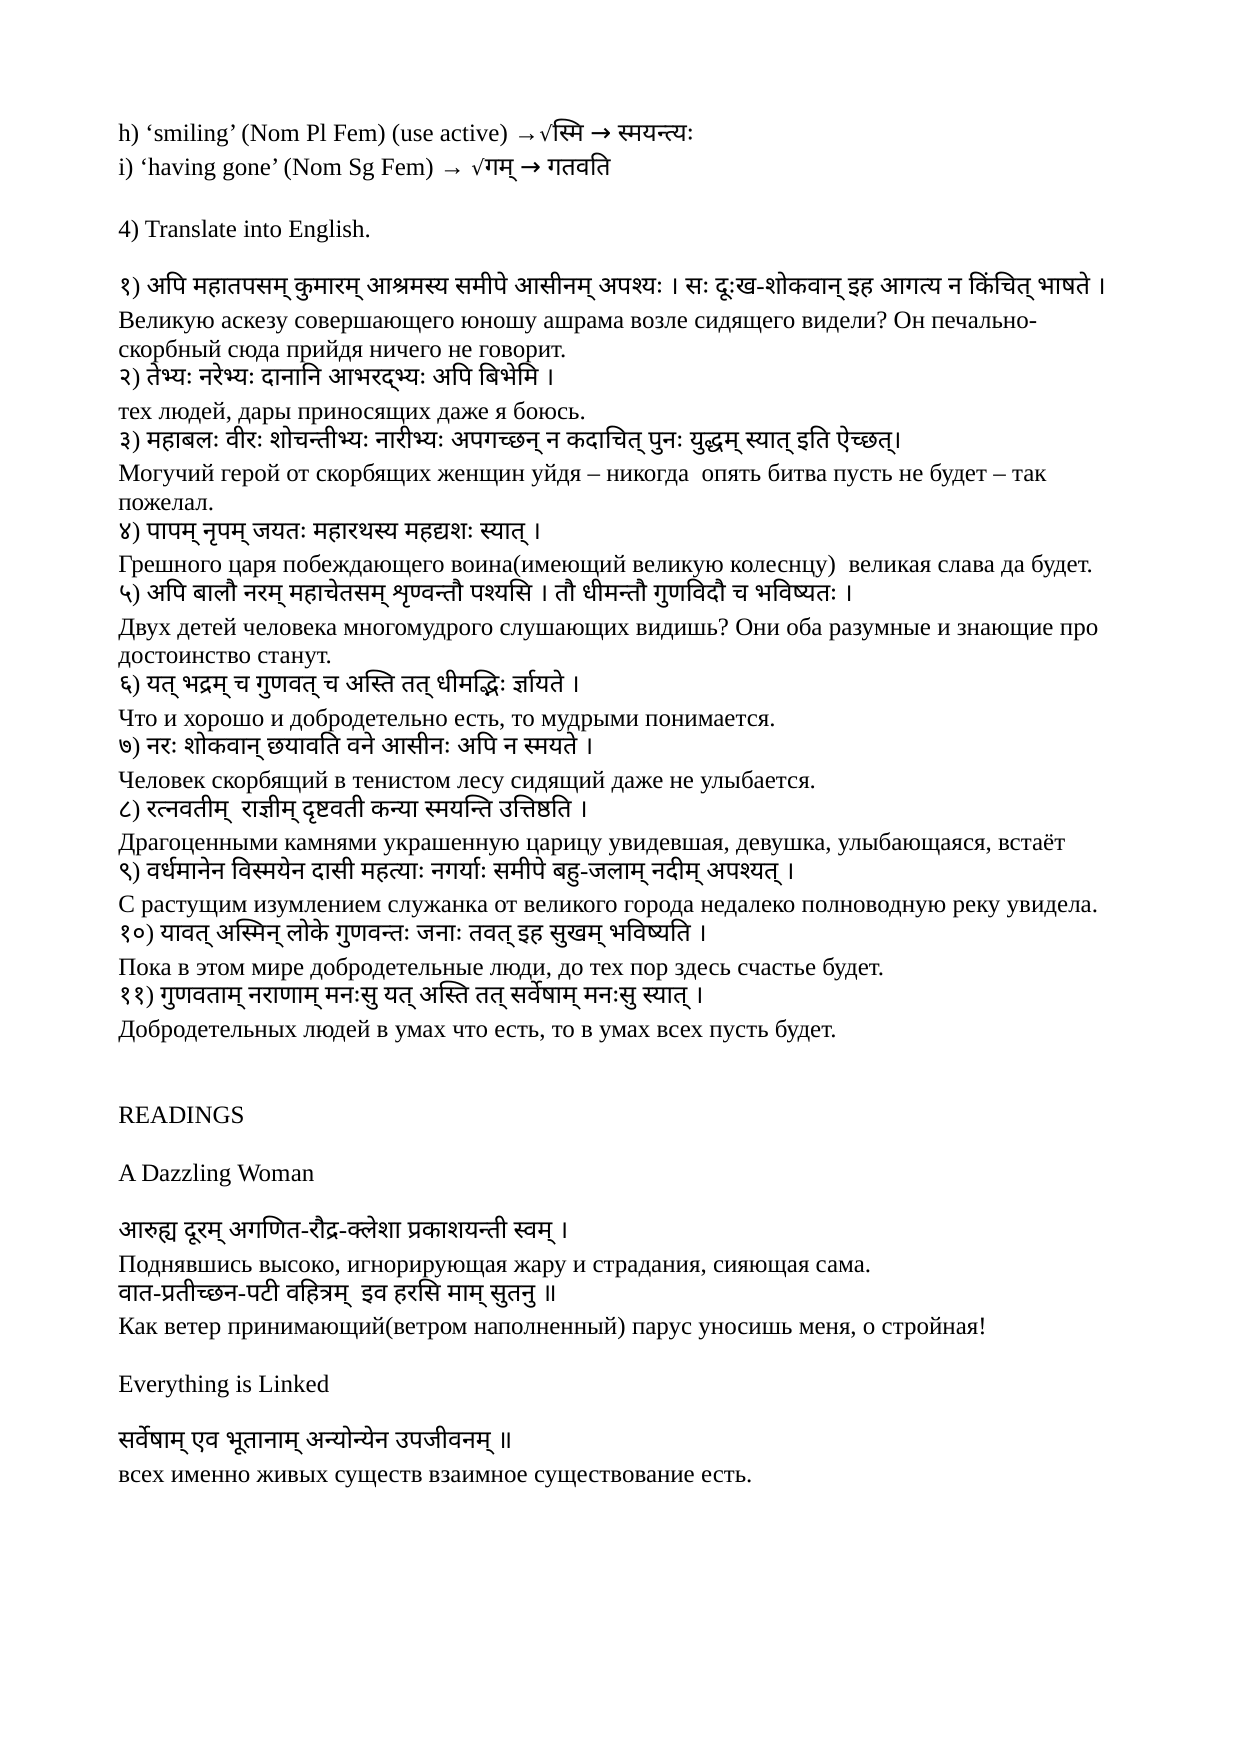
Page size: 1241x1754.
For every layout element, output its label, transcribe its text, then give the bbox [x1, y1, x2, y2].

text 4) Translate into English. [118, 214, 1122, 243]
text ८) रत्नवतीम् राज्ञीम् दृष्टवती कन्या स्मयन्ति उत्तिष्ठति । [118, 794, 1122, 827]
text Грешного царя побеждающего воина(имеющий великую колеснцу) великая слава да будет. [118, 549, 1122, 578]
text h) ‘smiling’ (Nom Pl Fem) (use active) →√स्मि → स्मयन्त्यः [118, 118, 1122, 152]
text всех именно живых существ взаимное существование есть. [118, 1459, 1122, 1488]
text Пока в этом мире добродетельные люди, до тех пор здесь счастье будет. [118, 952, 1122, 981]
text ३) महाबलः वीरः शोचन्तीभ्यः नारीभ्यः अपगच्छन् न कदाचित् पुनः युद्धम् स्यात् इति ऐच्छत्। [118, 425, 1122, 458]
text тех людей, дары приносящих даже я боюсь. [118, 396, 1122, 425]
text ४) पापम् नृपम् जयतः महारथस्य महद्यशः स्यात् । [118, 516, 1122, 549]
text C растущим изумлением служанка от великого города недалеко полноводную реку увидела. [118, 889, 1122, 918]
text ७) नरः शोकवान् छयावति वने आसीनः अपि न स्मयते । [118, 731, 1122, 765]
text ९) वर्धमानेन विस्मयेन दासी महत्याः नगर्याः समीपे बहु-जलाम् नदीम् अपश्यत् । [118, 856, 1122, 889]
text Поднявшись высоко, игнорирующая жару и страдания, сияющая сама. [118, 1249, 1122, 1278]
text Великую аскезу совершающего юношу ашрама возле сидящего видели? Он печально-скорбный сюда прийдя ничего не говорит. [118, 305, 1122, 362]
text Могучий герой от скорбящих женщин уйдя – никогда опять битва пусть не будет – так пожелал. [118, 458, 1122, 516]
text आरुह्य दूरम् अगणित-रौद्र-क्लेशा प्रकाशयन्ती स्वम् । [118, 1215, 1122, 1249]
text Что и хорошо и добродетельно есть, то мудрыми понимается. [118, 703, 1122, 731]
text Двух детей человека многомудрого слушающих видишь? Они оба разумные и знающие про достоинство станут. [118, 612, 1122, 669]
text Драгоценными камнями украшенную царицу увидевшая, девушка, улыбающаяся, встаёт [118, 827, 1122, 856]
text A Dazzling Woman [118, 1158, 1122, 1187]
text ११) गुणवताम् नराणाम् मनःसु यत् अस्ति तत् सर्वेषाम् मनःसु स्यात् । [118, 981, 1122, 1014]
text ५) अपि बालौ नरम् महाचेतसम् शृण्वन्तौ पश्यसि । तौ धीमन्तौ गुणविदौ च भविष्यतः । [118, 578, 1122, 612]
text READINGS [118, 1100, 1122, 1129]
text १) अपि महातपसम् कुमारम् आश्रमस्य समीपे आसीनम् अपश्यः । सः दूःख-शोकवान् इह आगत्य न किंचित् भाषते । [118, 271, 1122, 305]
text Everything is Linked [118, 1369, 1122, 1397]
text Как ветер принимающий(ветром наполненный) парус уносишь меня, о стройная! [118, 1311, 1122, 1340]
text ६) यत् भद्रम् च गुणवत् च अस्ति तत् धीमद्भिः र्ज्ञायते । [118, 669, 1122, 703]
text i) ‘having gone’ (Nom Sg Fem) → √गम् → गतवति [118, 152, 1122, 185]
text Человек скорбящий в тенистом лесу сидящий даже не улыбается. [118, 765, 1122, 794]
text सर्वेषाम् एव भूतानाम् अन्योन्येन उपजीवनम् ॥ [118, 1426, 1122, 1459]
text वात-प्रतीच्छन-पटी वहित्रम् इव हरसि माम् सुतनु ॥ [118, 1278, 1122, 1311]
text १०) यावत् अस्मिन् लोके गुणवन्तः जनाः तवत् इह सुखम् भविष्यति । [118, 918, 1122, 952]
text २) तेभ्यः नरेभ्यः दानानि आभरद्भ्यः अपि बिभेमि । [118, 362, 1122, 396]
text Добродетельных людей в умах что есть, то в умах всех пусть будет. [118, 1014, 1122, 1043]
